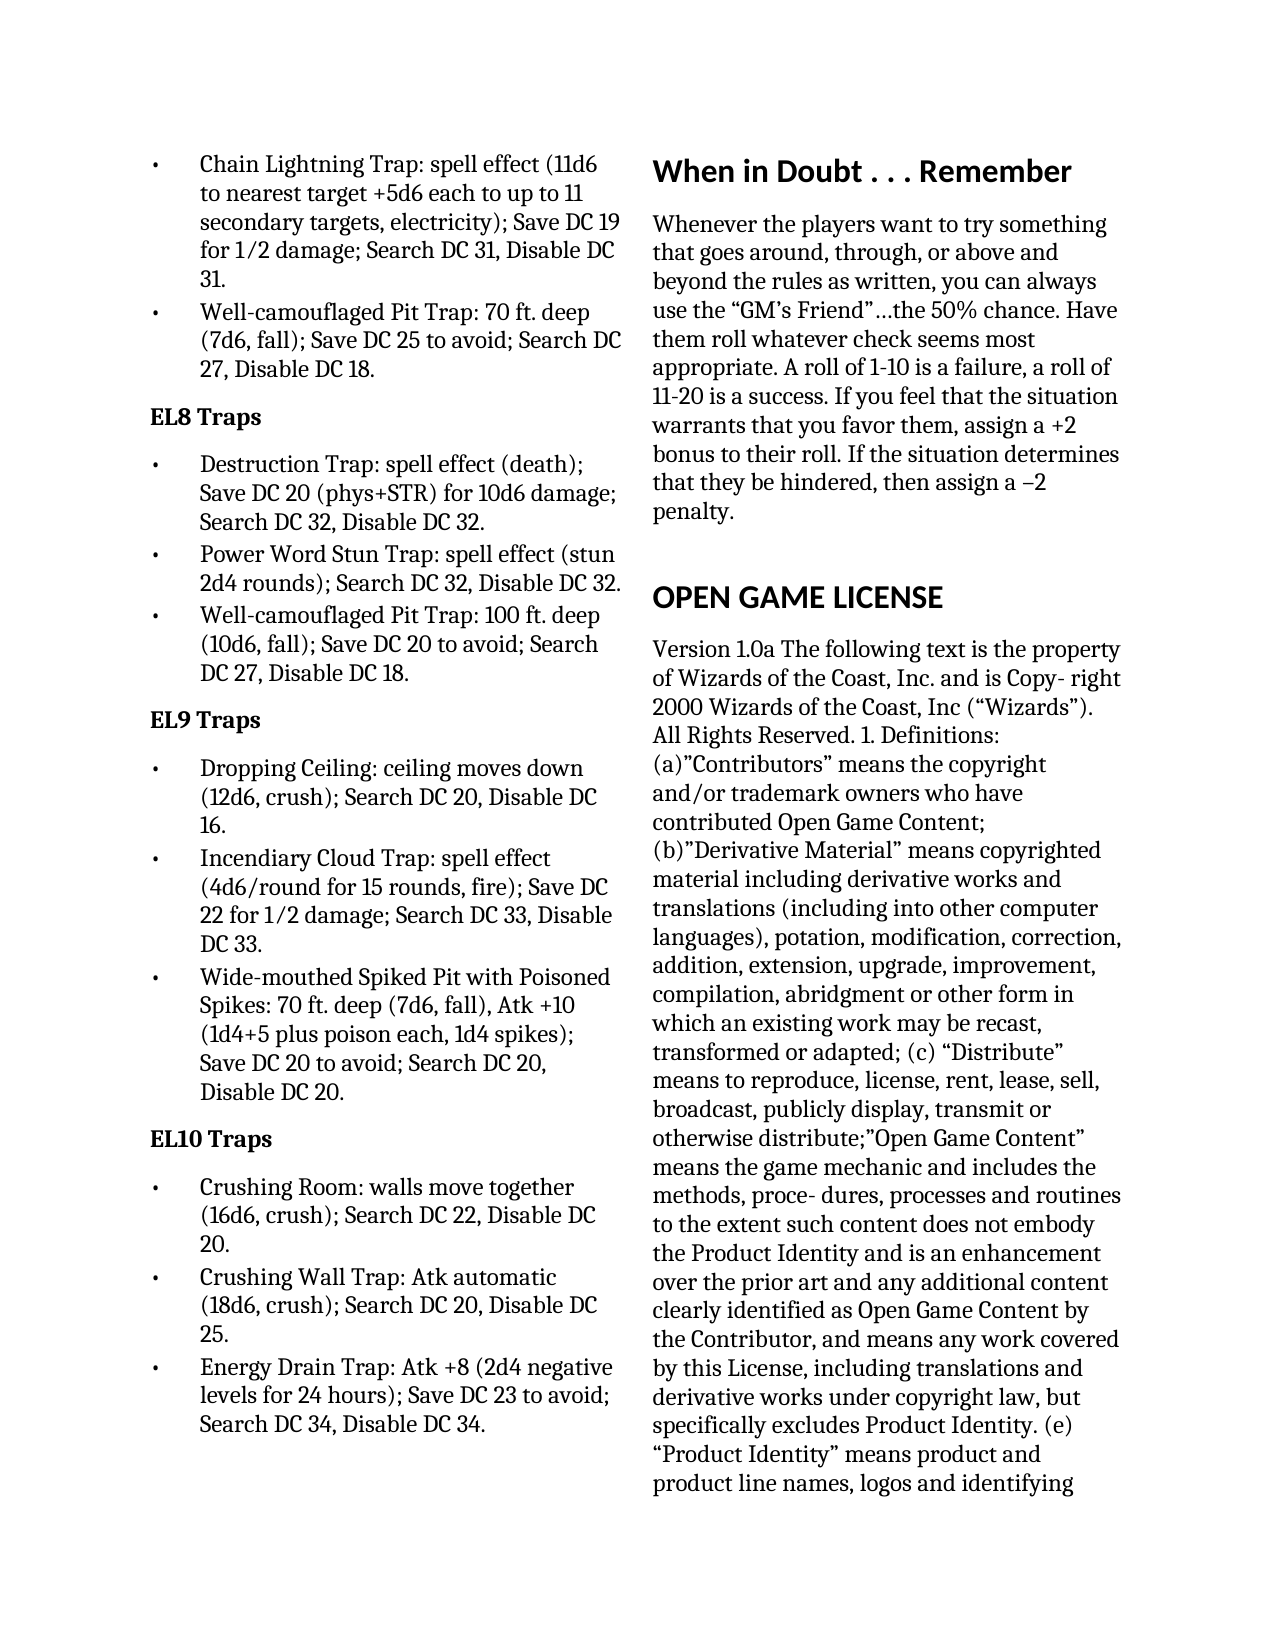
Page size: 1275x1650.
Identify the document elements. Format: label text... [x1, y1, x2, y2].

text EL10 Traps [150, 1125, 622, 1154]
list Well-camouflaged Pit Trap: 100 ft. deep (10d6, fall); Save DC 20 to avoid; Search DC 27, Disable DC 18. [150, 601, 622, 687]
text Version 1.0a The following text is the property of Wizards of the Coast, Inc. and is Copy- right 2000 Wizards of the Coast, Inc (“Wizards”). All Rights Reserved. 1. Definitions: (a)”Contributors” means the copyright and/or trademark owners who have contributed Open Game Content; (b)”Derivative Material” means copyrighted material including derivative works and translations (including into other computer languages), potation, modification, correction, addition, extension, upgrade, improvement, compilation, abridgment or other form in which an existing work may be recast, transformed or adapted; (c) “Distribute” means to reproduce, license, rent, lease, sell, broadcast, publicly display, transmit or otherwise distribute;”Open Game Content” means the game mechanic and includes the methods, proce- dures, processes and routines to the extent such content does not embody the Product Identity and is an enhancement over the prior art and any additional content clearly identified as Open Game Content by the Contributor, and means any work covered by this License, including translations and derivative works under copyright law, but specifically excludes Product Identity. (e) “Product Identity” means product and product line names, logos and identifying [652, 635, 1125, 1498]
list Well-camouflaged Pit Trap: 70 ft. deep (7d6, fall); Save DC 25 to avoid; Search DC 27, Disable DC 18. [150, 297, 622, 384]
list Crushing Wall Trap: Atk automatic (18d6, crush); Search DC 20, Disable DC 25. [150, 1262, 622, 1349]
text Whenever the players want to try something that goes around, through, or above and beyond the rules as written, you can always use the “GM’s Friend”…the 50% chance. Have them roll whatever check seems most appropriate. A roll of 1-10 is a failure, a roll of 11-20 is a success. If you feel that the situation warrants that you favor them, assign a +2 bonus to their roll. If the situation determines that they be hindered, then assign a –2 penalty. [652, 209, 1125, 526]
list Power Word Stun Trap: spell effect (stun 2d4 rounds); Search DC 32, Disable DC 32. [150, 540, 622, 597]
subtitle When in Doubt . . . Remember [652, 150, 1125, 191]
text EL8 Traps [150, 402, 622, 431]
list Dropping Ceiling: ceiling moves down (12d6, crush); Search DC 20, Disable DC 16. [150, 754, 622, 840]
list Destruction Trap: spell effect (death); Save DC 20 (phys+STR) for 10d6 damage; Search DC 32, Disable DC 32. [150, 450, 622, 536]
text EL9 Traps [150, 706, 622, 735]
list Energy Drain Trap: Atk +8 (2d4 negative levels for 24 hours); Save DC 23 to avoid; Search DC 34, Disable DC 34. [150, 1352, 622, 1439]
list Chain Lightning Trap: spell effect (11d6 to nearest target +5d6 each to up to 11 secondary targets, electricity); Save DC 19 for 1⁄2 damage; Search DC 31, Disable DC 31. [150, 150, 622, 294]
subtitle OPEN GAME LICENSE [652, 576, 1125, 616]
list Incendiary Cloud Trap: spell effect (4d6/round for 15 rounds, fire); Save DC 22 for 1⁄2 damage; Search DC 33, Disable DC 33. [150, 844, 622, 959]
list Crushing Room: walls move together (16d6, crush); Search DC 22, Disable DC 20. [150, 1172, 622, 1259]
list Wide-mouthed Spiked Pit with Poisoned Spikes: 70 ft. deep (7d6, fall), Atk +10 (1d4+5 plus poison each, 1d4 spikes); Save DC 20 to avoid; Search DC 20, Disable DC 20. [150, 962, 622, 1106]
